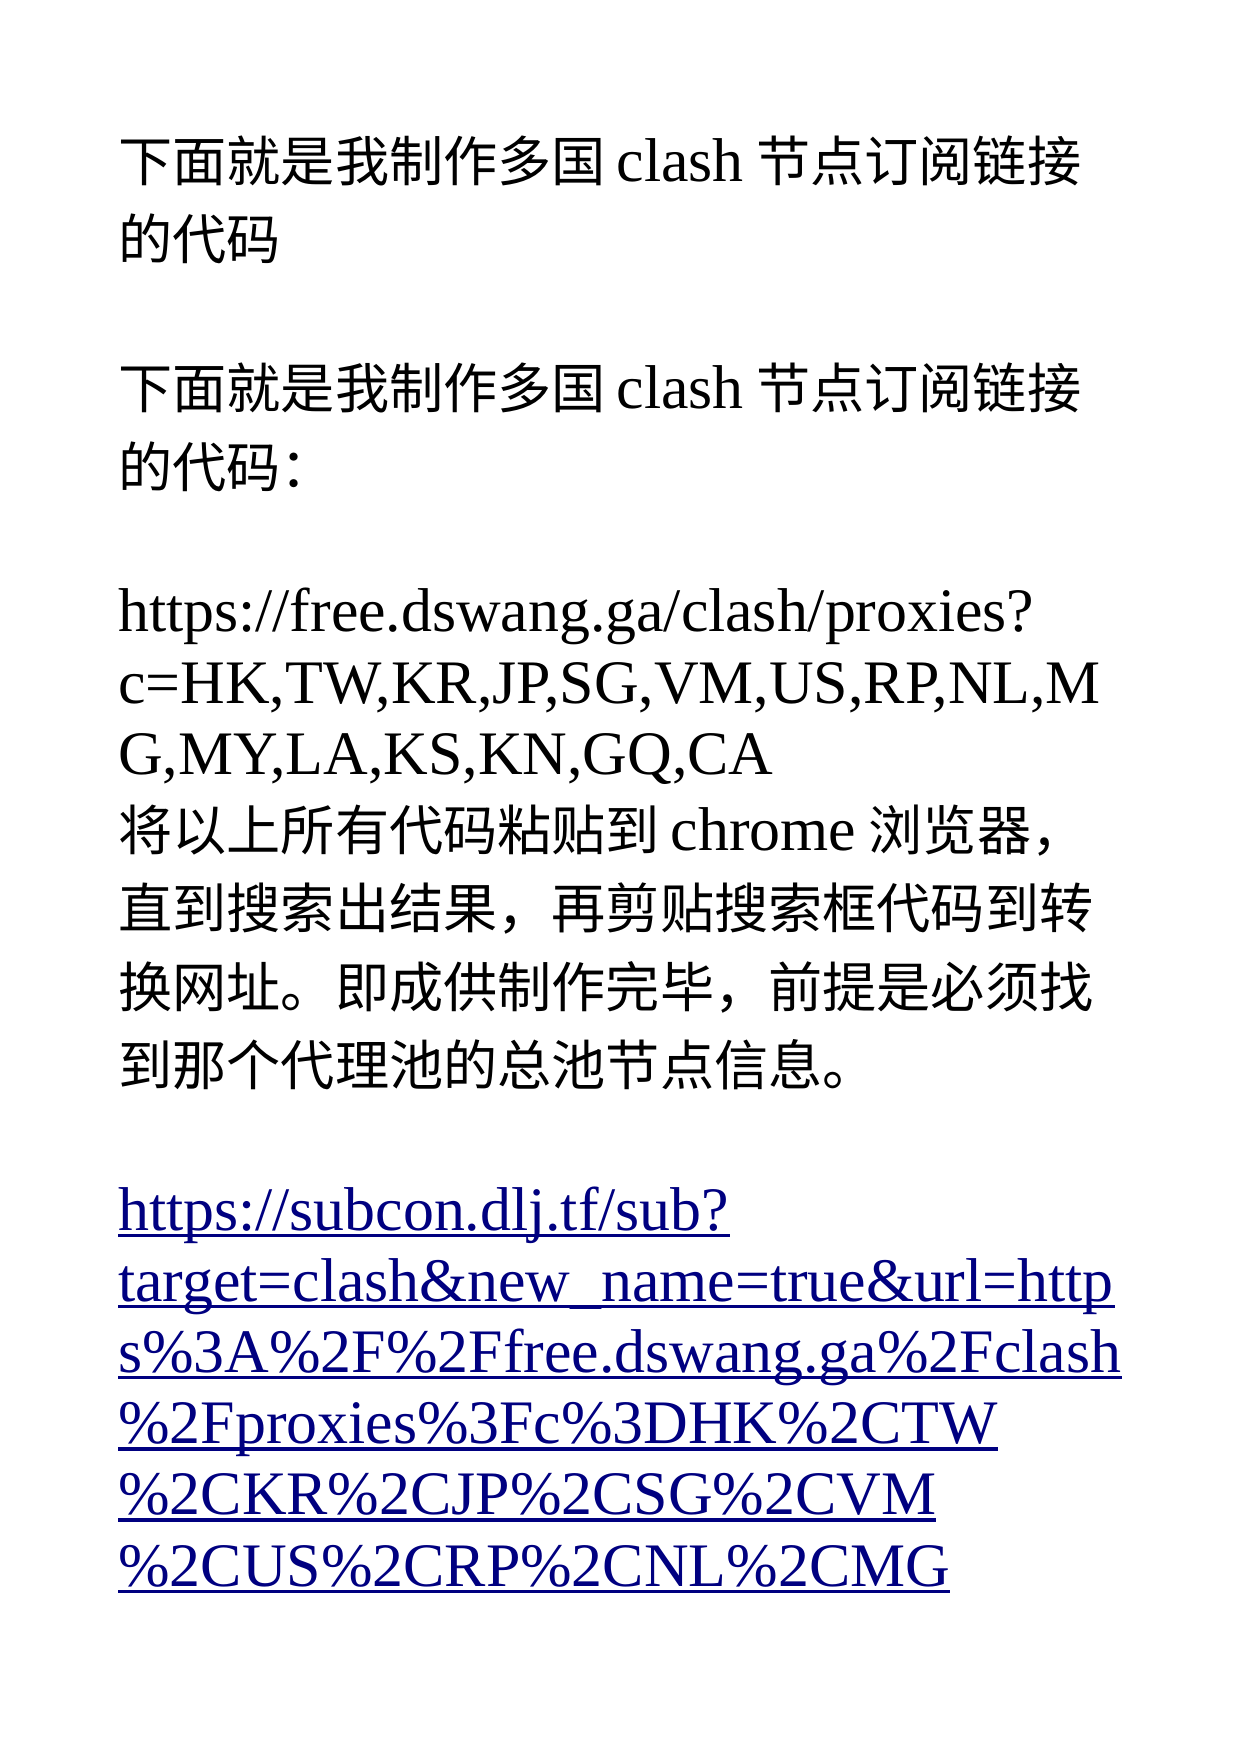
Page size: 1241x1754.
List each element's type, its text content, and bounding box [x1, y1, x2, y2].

text 下面就是我制作多国clash节点订阅链接的代码： [118, 346, 1122, 503]
text 将以上所有代码粘贴到chrome浏览器，直到搜索出结果，再剪贴搜索框代码到转换网址。即成供制作完毕，前提是必须找到那个代理池的总池节点信息。 [118, 788, 1122, 1101]
text %2Fproxies%3Fc%3DHK%2CTW%2CKR%2CJP%2CSG%2CVM%2CUS%2CRP%2CNL%2CMG [118, 1379, 1122, 1599]
text https://free.dswang.ga/clash/proxies?c=HK,TW,KR,JP,SG,VM,US,RP,NL,MG,MY,LA,KS,KN,GQ,CA [118, 574, 1122, 788]
text 下面就是我制作多国clash节点订阅链接的代码 [118, 118, 1122, 275]
text https://subcon.dlj.tf/sub?target=clash&new_name=true&url=https%3A%2F%2Ffree.dswang.ga%2Fclash [118, 1172, 1122, 1376]
